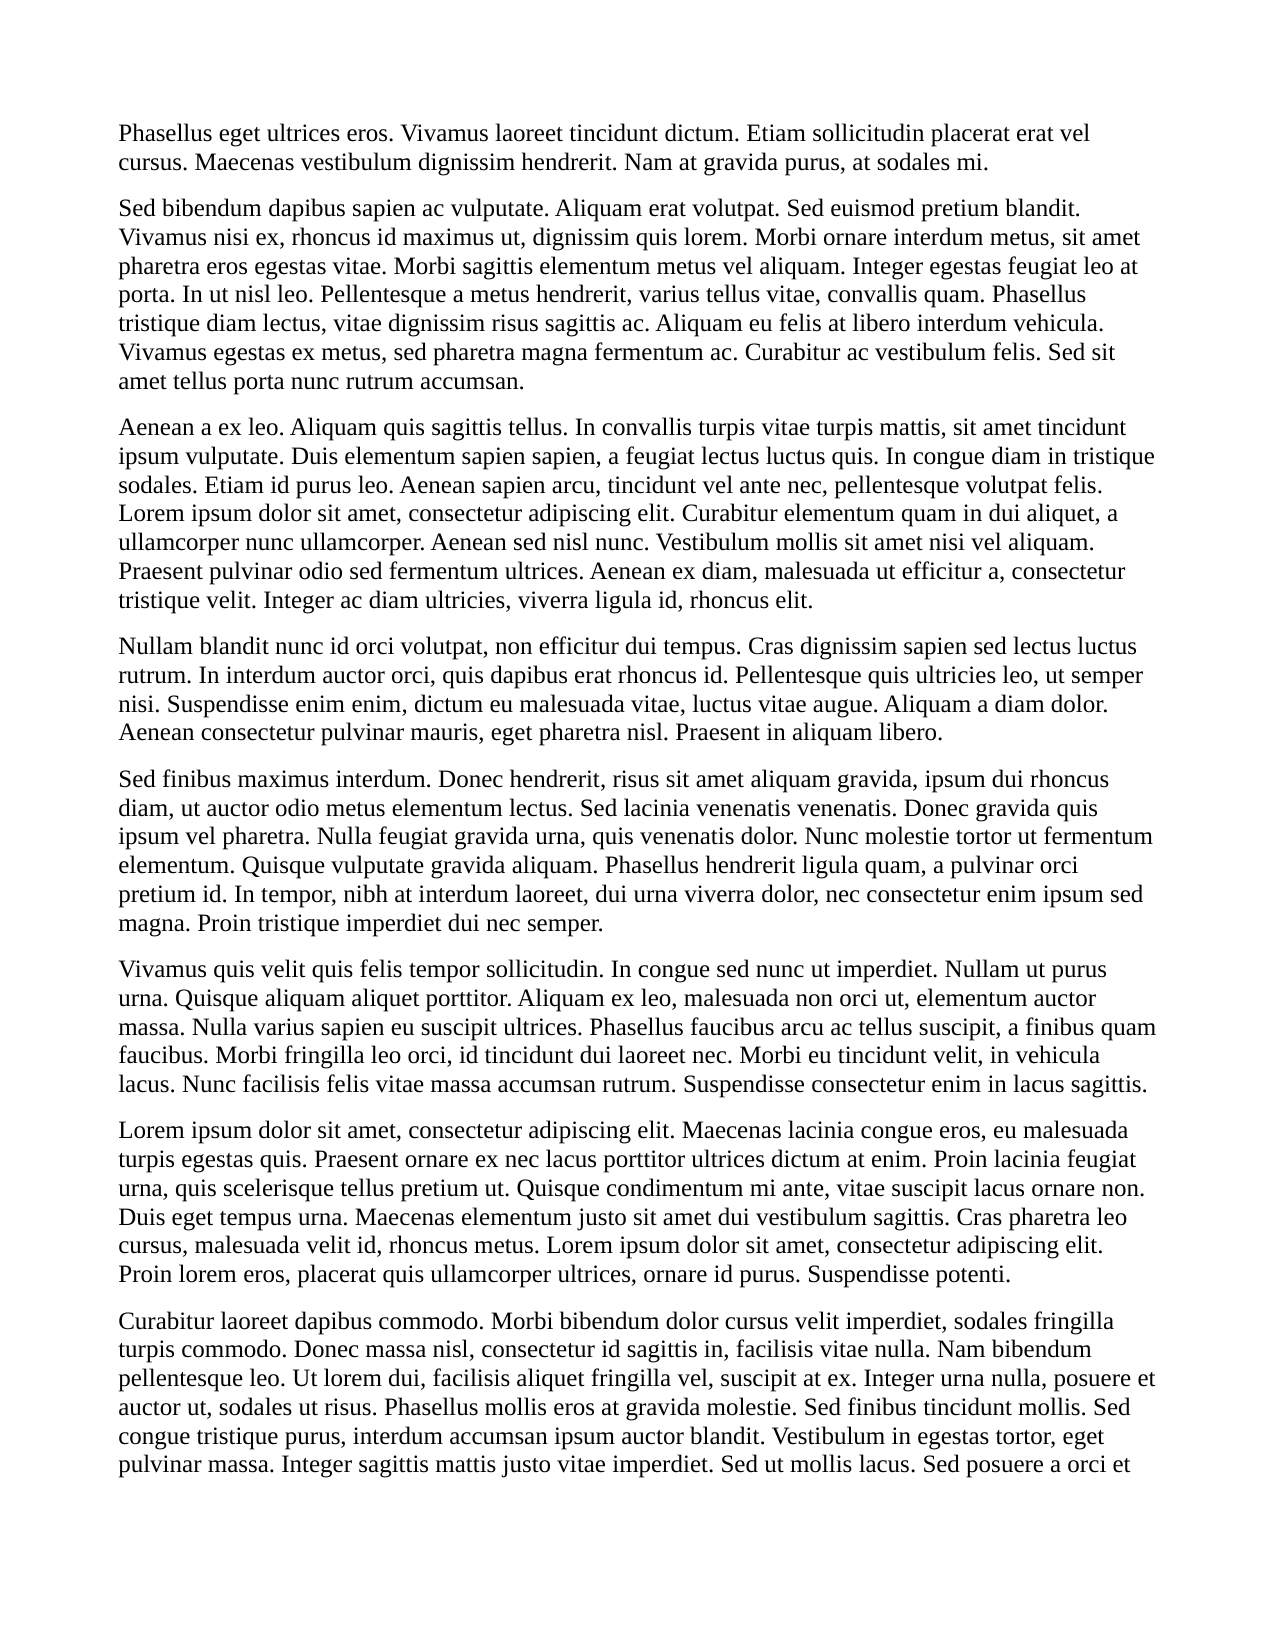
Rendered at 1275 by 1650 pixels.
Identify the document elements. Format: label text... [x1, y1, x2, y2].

text Nullam blandit nunc id orci volutpat, non efficitur dui tempus. Cras dignissim sapien sed lectus luctus rutrum. In interdum auctor orci, quis dapibus erat rhoncus id. Pellentesque quis ultricies leo, ut semper nisi. Suspendisse enim enim, dictum eu malesuada vitae, luctus vitae augue. Aliquam a diam dolor. Aenean consectetur pulvinar mauris, eget pharetra nisl. Praesent in aliquam libero. [118, 631, 1157, 746]
text Curabitur laoreet dapibus commodo. Morbi bibendum dolor cursus velit imperdiet, sodales fringilla turpis commodo. Donec massa nisl, consectetur id sagittis in, facilisis vitae nulla. Nam bibendum pellentesque leo. Ut lorem dui, facilisis aliquet fringilla vel, suscipit at ex. Integer urna nulla, posuere et auctor ut, sodales ut risus. Phasellus mollis eros at gravida molestie. Sed finibus tincidunt mollis. Sed congue tristique purus, interdum accumsan ipsum auctor blandit. Vestibulum in egestas tortor, eget pulvinar massa. Integer sagittis mattis justo vitae imperdiet. Sed ut mollis lacus. Sed posuere a orci et [118, 1306, 1157, 1478]
text Sed bibendum dapibus sapien ac vulputate. Aliquam erat volutpat. Sed euismod pretium blandit. Vivamus nisi ex, rhoncus id maximus ut, dignissim quis lorem. Morbi ornare interdum metus, sit amet pharetra eros egestas vitae. Morbi sagittis elementum metus vel aliquam. Integer egestas feugiat leo at porta. In ut nisl leo. Pellentesque a metus hendrerit, varius tellus vitae, convallis quam. Phasellus tristique diam lectus, vitae dignissim risus sagittis ac. Aliquam eu felis at libero interdum vehicula. Vivamus egestas ex metus, sed pharetra magna fermentum ac. Curabitur ac vestibulum felis. Sed sit amet tellus porta nunc rutrum accumsan. [118, 193, 1157, 394]
text Aenean a ex leo. Aliquam quis sagittis tellus. In convallis turpis vitae turpis mattis, sit amet tincidunt ipsum vulputate. Duis elementum sapien sapien, a feugiat lectus luctus quis. In congue diam in tristique sodales. Etiam id purus leo. Aenean sapien arcu, tincidunt vel ante nec, pellentesque volutpat felis. Lorem ipsum dolor sit amet, consectetur adipiscing elit. Curabitur elementum quam in dui aliquet, a ullamcorper nunc ullamcorper. Aenean sed nisl nunc. Vestibulum mollis sit amet nisi vel aliquam. Praesent pulvinar odio sed fermentum ultrices. Aenean ex diam, malesuada ut efficitur a, consectetur tristique velit. Integer ac diam ultricies, viverra ligula id, rhoncus elit. [118, 412, 1157, 613]
text Lorem ipsum dolor sit amet, consectetur adipiscing elit. Maecenas lacinia congue eros, eu malesuada turpis egestas quis. Praesent ornare ex nec lacus porttitor ultrices dictum at enim. Proin lacinia feugiat urna, quis scelerisque tellus pretium ut. Quisque condimentum mi ante, vitae suscipit lacus ornare non. Duis eget tempus urna. Maecenas elementum justo sit amet dui vestibulum sagittis. Cras pharetra leo cursus, malesuada velit id, rhoncus metus. Lorem ipsum dolor sit amet, consectetur adipiscing elit. Proin lorem eros, placerat quis ullamcorper ultrices, ornare id purus. Suspendisse potenti. [118, 1116, 1157, 1288]
text Sed finibus maximus interdum. Donec hendrerit, risus sit amet aliquam gravida, ipsum dui rhoncus diam, ut auctor odio metus elementum lectus. Sed lacinia venenatis venenatis. Donec gravida quis ipsum vel pharetra. Nulla feugiat gravida urna, quis venenatis dolor. Nunc molestie tortor ut fermentum elementum. Quisque vulputate gravida aliquam. Phasellus hendrerit ligula quam, a pulvinar orci pretium id. In tempor, nibh at interdum laoreet, dui urna viverra dolor, nec consectetur enim ipsum sed magna. Proin tristique imperdiet dui nec semper. [118, 764, 1157, 936]
text Vivamus quis velit quis felis tempor sollicitudin. In congue sed nunc ut imperdiet. Nullam ut purus urna. Quisque aliquam aliquet porttitor. Aliquam ex leo, malesuada non orci ut, elementum auctor massa. Nulla varius sapien eu suscipit ultrices. Phasellus faucibus arcu ac tellus suscipit, a finibus quam faucibus. Morbi fringilla leo orci, id tincidunt dui laoreet nec. Morbi eu tincidunt velit, in vehicula lacus. Nunc facilisis felis vitae massa accumsan rutrum. Suspendisse consectetur enim in lacus sagittis. [118, 954, 1157, 1098]
text Phasellus eget ultrices eros. Vivamus laoreet tincidunt dictum. Etiam sollicitudin placerat erat vel cursus. Maecenas vestibulum dignissim hendrerit. Nam at gravida purus, at sodales mi. [118, 118, 1157, 176]
